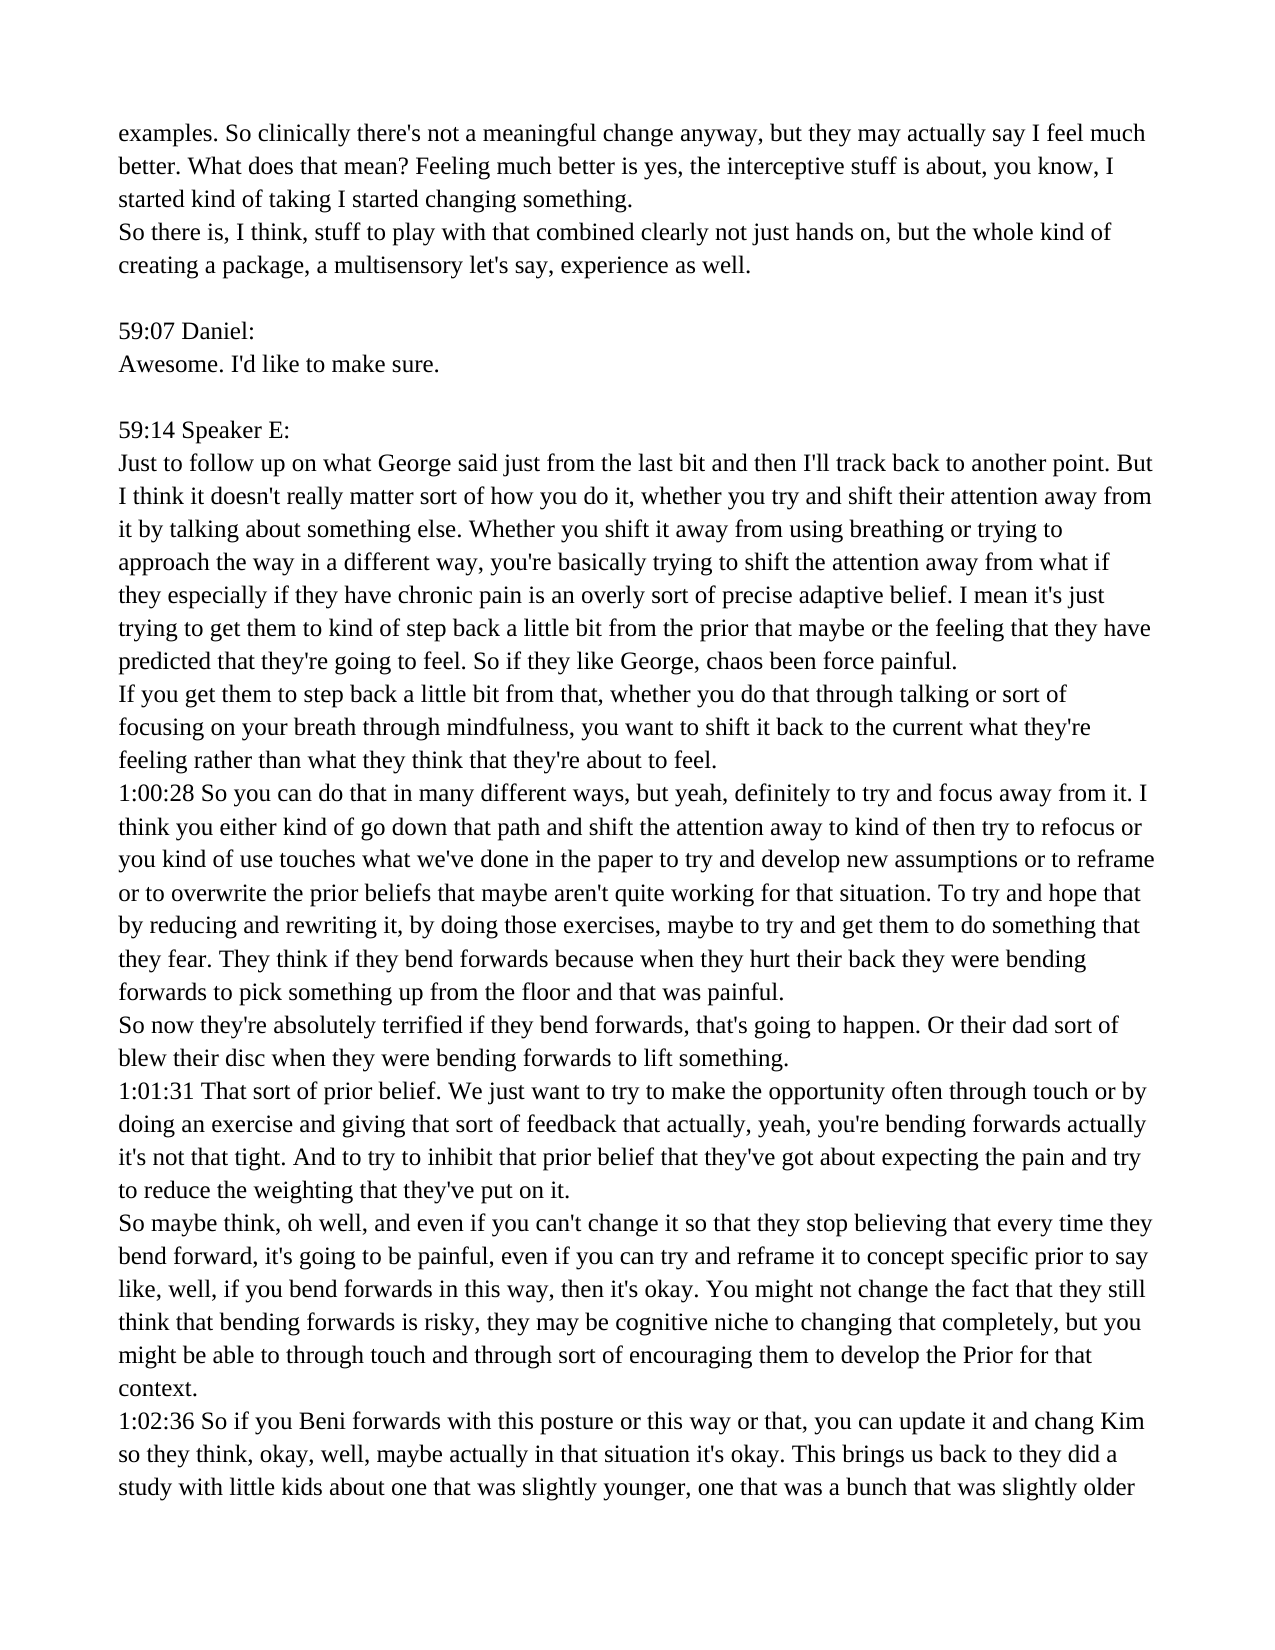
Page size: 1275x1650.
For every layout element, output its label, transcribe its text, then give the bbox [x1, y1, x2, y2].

text If you get them to step back a little bit from that, whether you do that through talking or sort of focusing on your breath through mindfulness, you want to shift it back to the current what they're feeling rather than what they think that they're about to feel. [118, 679, 1157, 774]
text Just to follow up on what George said just from the last bit and then I'll track back to another point. But I think it doesn't really matter sort of how you do it, whether you try and shift their attention away from it by talking about something else. Whether you shift it away from using breathing or trying to approach the way in a different way, you're basically trying to shift the attention away from what if they especially if they have chronic pain is an overly sort of precise adaptive belief. I mean it's just trying to get them to kind of step back a little bit from the prior that maybe or the feeling that they have predicted that they're going to feel. So if they like George, chaos been force painful. [118, 448, 1157, 675]
text 1:00:28 So you can do that in many different ways, but yeah, definitely to try and focus away from it. I think you either kind of go down that path and shift the attention away to kind of then try to refocus or you kind of use touches what we've done in the paper to try and develop new assumptions or to reframe or to overwrite the prior beliefs that maybe aren't quite working for that situation. To try and hope that by reducing and rewriting it, by doing those exercises, maybe to try and get them to do something that they fear. They think if they bend forwards because when they hurt their back they were bending forwards to pick something up from the floor and that was painful. [118, 778, 1157, 1005]
text 1:02:36 So if you Beni forwards with this posture or this way or that, you can update it and chang Kim so they think, okay, well, maybe actually in that situation it's okay. This brings us back to they did a study with little kids about one that was slightly younger, one that was a bunch that was slightly older [118, 1406, 1157, 1501]
text 1:01:31 That sort of prior belief. We just want to try to make the opportunity often through touch or by doing an exercise and giving that sort of feedback that actually, yeah, you're bending forwards actually it's not that tight. And to try to inhibit that prior belief that they've got about expecting the pain and try to reduce the weighting that they've put on it. [118, 1076, 1157, 1203]
text So there is, I think, stuff to play with that combined clearly not just hands on, but the whole kind of creating a package, a multisensory let's say, experience as well. [118, 217, 1157, 279]
text 59:14 Speaker E: [118, 415, 1157, 444]
text Awesome. I'd like to make sure. [118, 349, 1157, 378]
text So maybe think, oh well, and even if you can't change it so that they stop believing that every time they bend forward, it's going to be painful, even if you can try and reframe it to concept specific prior to say like, well, if you bend forwards in this way, then it's okay. You might not change the fact that they still think that bending forwards is risky, they may be cognitive niche to changing that completely, but you might be able to through touch and through sort of encouraging them to develop the Prior for that context. [118, 1208, 1157, 1402]
text So now they're absolutely terrified if they bend forwards, that's going to happen. Or their dad sort of blew their disc when they were bending forwards to lift something. [118, 1010, 1157, 1071]
text examples. So clinically there's not a meaningful change anyway, but they may actually say I feel much better. What does that mean? Feeling much better is yes, the interceptive stuff is about, you know, I started kind of taking I started changing something. [118, 118, 1157, 213]
text 59:07 Daniel: [118, 316, 1157, 345]
